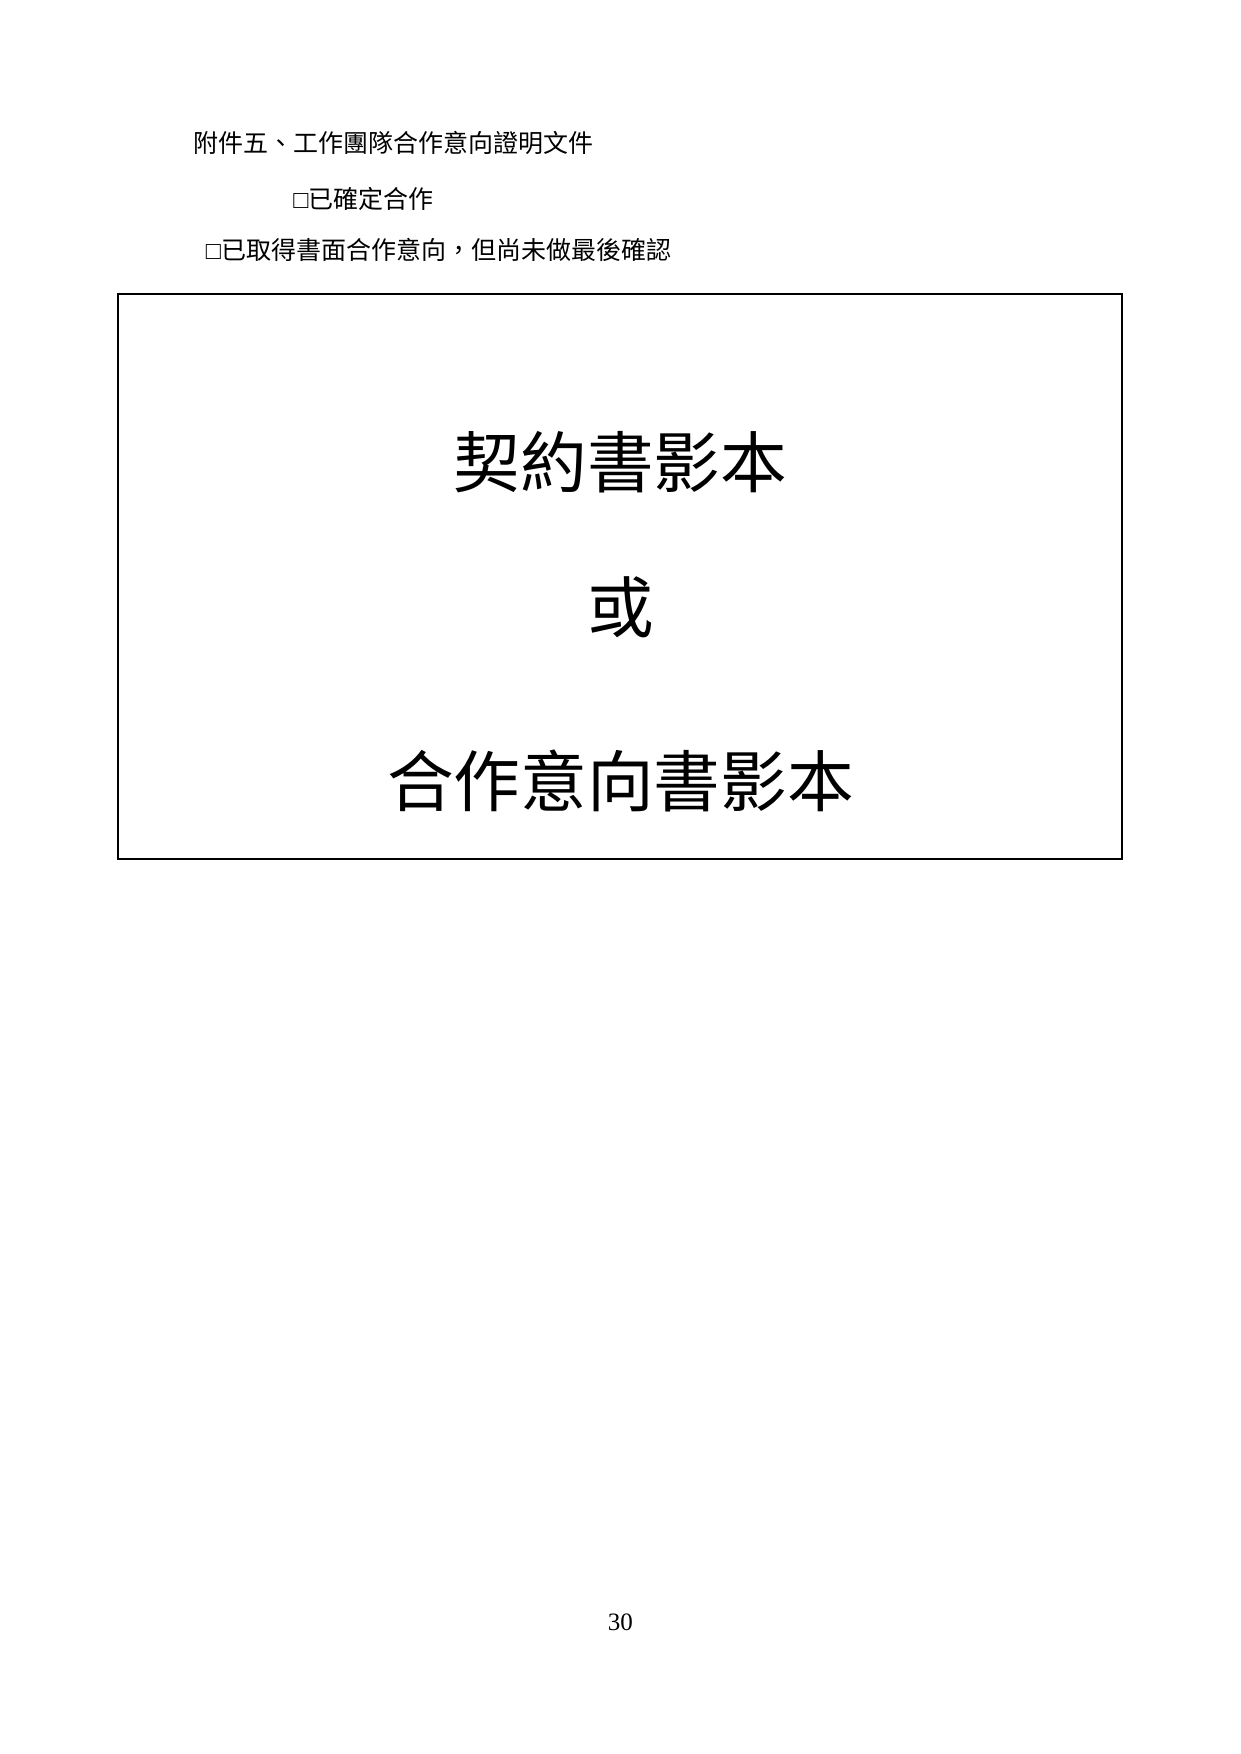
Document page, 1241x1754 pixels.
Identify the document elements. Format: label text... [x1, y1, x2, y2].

text □已取得書面合作意向，但尚未做最後確認 [118, 231, 1122, 267]
text 附件五、工作團隊合作意向證明文件 [193, 118, 1122, 160]
text □已確定合作 [293, 174, 1122, 216]
table_header 契約書影本 或 合作意向書影本 [119, 295, 1121, 858]
